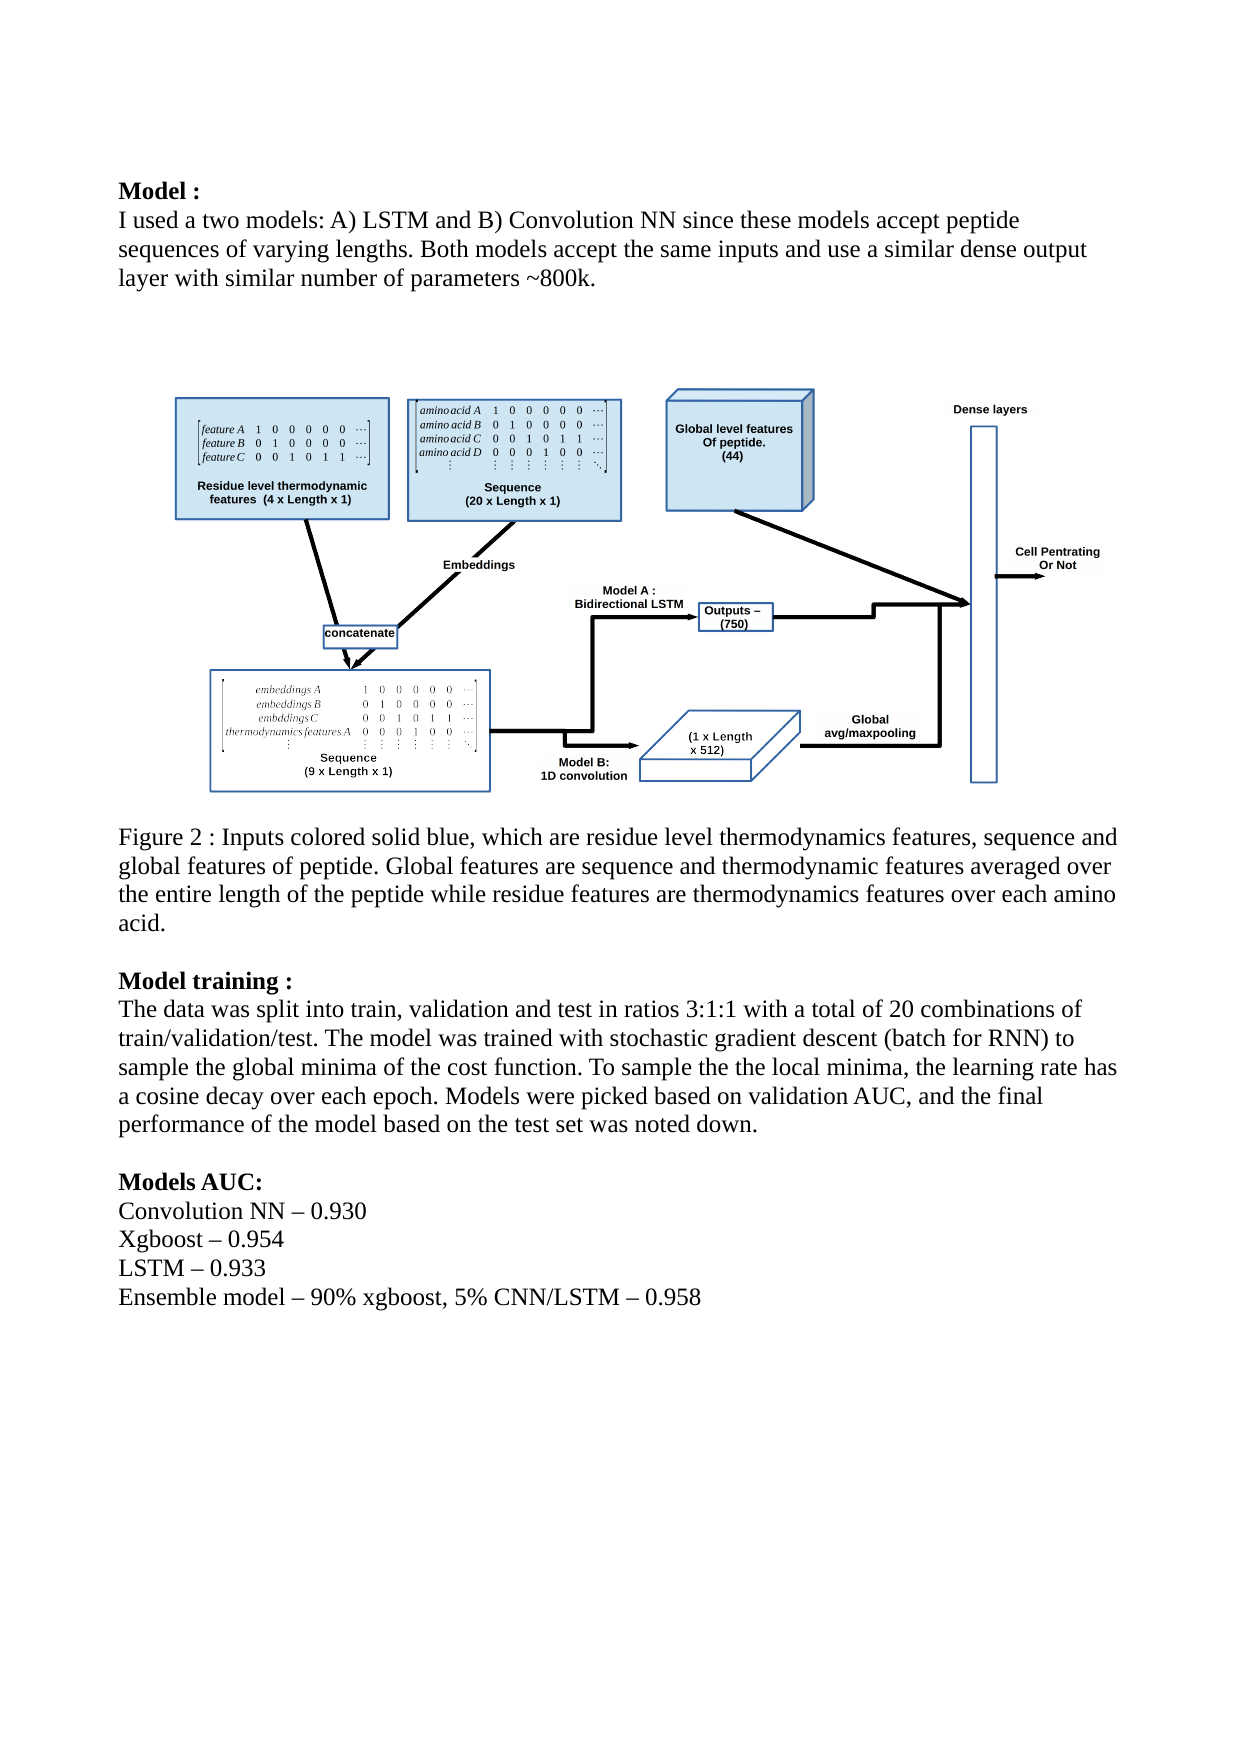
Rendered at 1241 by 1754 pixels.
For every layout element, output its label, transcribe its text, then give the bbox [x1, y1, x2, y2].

text Xgboost – 0.954 [118, 1224, 1122, 1253]
text Convolution NN – 0.930 [118, 1196, 1122, 1224]
text The data was split into train, validation and test in ratios 3:1:1 with a total of 20 combinations of train/validation/test. The model was trained with stochastic gradient descent (batch for RNN) to sample the global minima of the cost function. To sample the the local minima, the learning rate has a cosine decay over each epoch. Models were picked based on validation AUC, and the final performance of the model based on the test set was noted down. [118, 994, 1122, 1138]
text I used a two models: A) LSTM and B) Convolution NN since these models accept peptide sequences of varying lengths. Both models accept the same inputs and use a similar dense output layer with similar number of parameters ~800k. [118, 205, 1122, 291]
text Model training : [118, 966, 1122, 994]
text Ensemble model – 90% xgboost, 5% CNN/LSTM – 0.958 [118, 1282, 1122, 1311]
text Models AUC: [118, 1167, 1122, 1196]
text Model : [118, 176, 1122, 205]
text LSTM – 0.933 [118, 1253, 1122, 1282]
picture [118, 320, 1122, 822]
text Figure 2 : Inputs colored solid blue, which are residue level thermodynamics features, sequence and global features of peptide. Global features are sequence and thermodynamic features averaged over the entire length of the peptide while residue features are thermodynamics features over each amino acid. [118, 822, 1122, 937]
